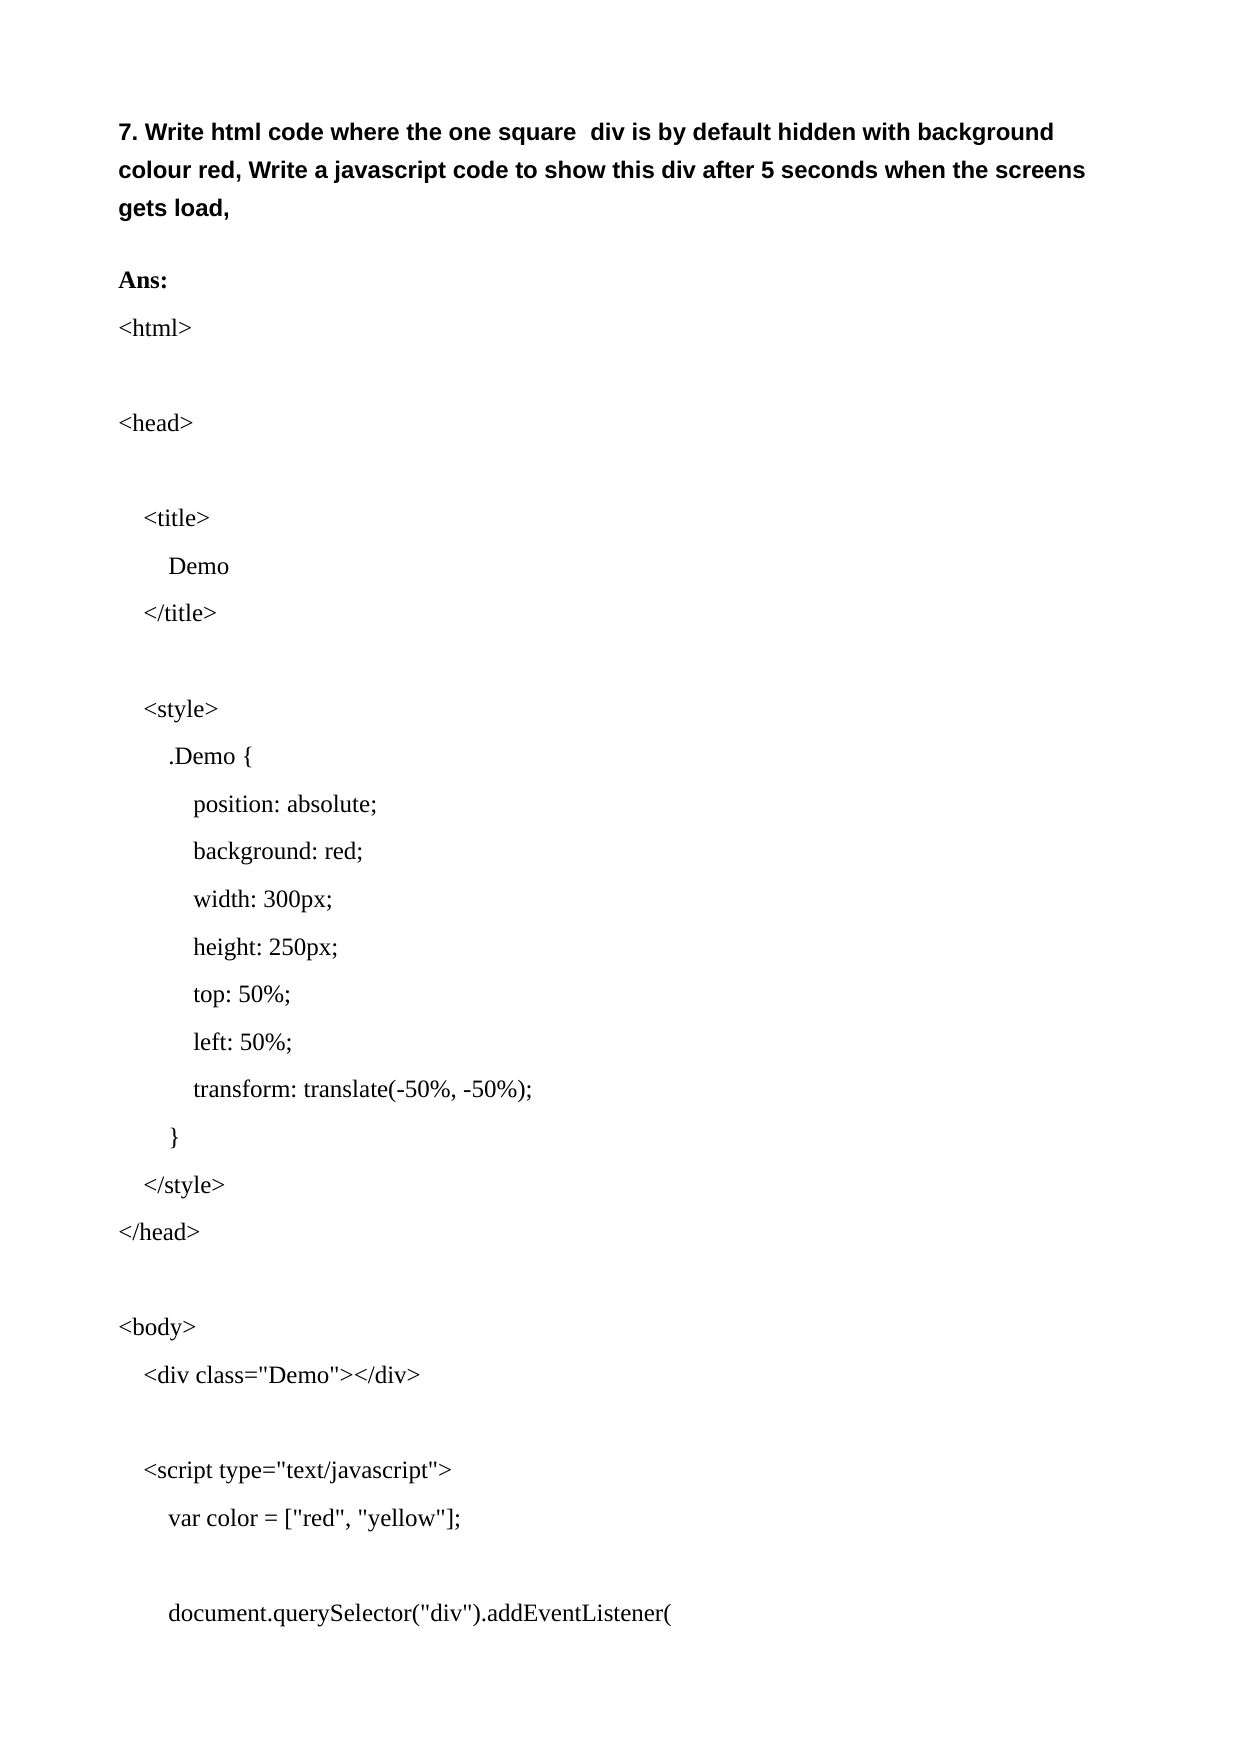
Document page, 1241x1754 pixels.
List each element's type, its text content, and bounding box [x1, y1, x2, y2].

text transform: translate(-50%, -50%); [118, 1074, 1122, 1103]
text <title> [118, 503, 1122, 532]
text 7. Write html code where the one square div is by default hidden with background colour red, Write a javascript code to show this div after 5 seconds when the screens gets load, [118, 118, 1122, 222]
text <head> [118, 408, 1122, 437]
text width: 300px; [118, 884, 1122, 913]
text </style> [118, 1170, 1122, 1198]
text </title> [118, 598, 1122, 627]
text <script type="text/javascript"> [118, 1455, 1122, 1484]
text <body> [118, 1312, 1122, 1341]
text position: absolute; [118, 789, 1122, 818]
text <html> [118, 313, 1122, 342]
text height: 250px; [118, 932, 1122, 960]
text } [118, 1122, 1122, 1151]
text left: 50%; [118, 1027, 1122, 1056]
text <style> [118, 694, 1122, 722]
text Demo [118, 551, 1122, 579]
text document.querySelector("div").addEventListener( [118, 1598, 1122, 1627]
text top: 50%; [118, 979, 1122, 1008]
text <div class="Demo"></div> [118, 1360, 1122, 1389]
text Ans: [118, 232, 1122, 294]
text </head> [118, 1217, 1122, 1246]
text background: red; [118, 836, 1122, 865]
text var color = ["red", "yellow"]; [118, 1503, 1122, 1532]
text .Demo { [118, 741, 1122, 770]
